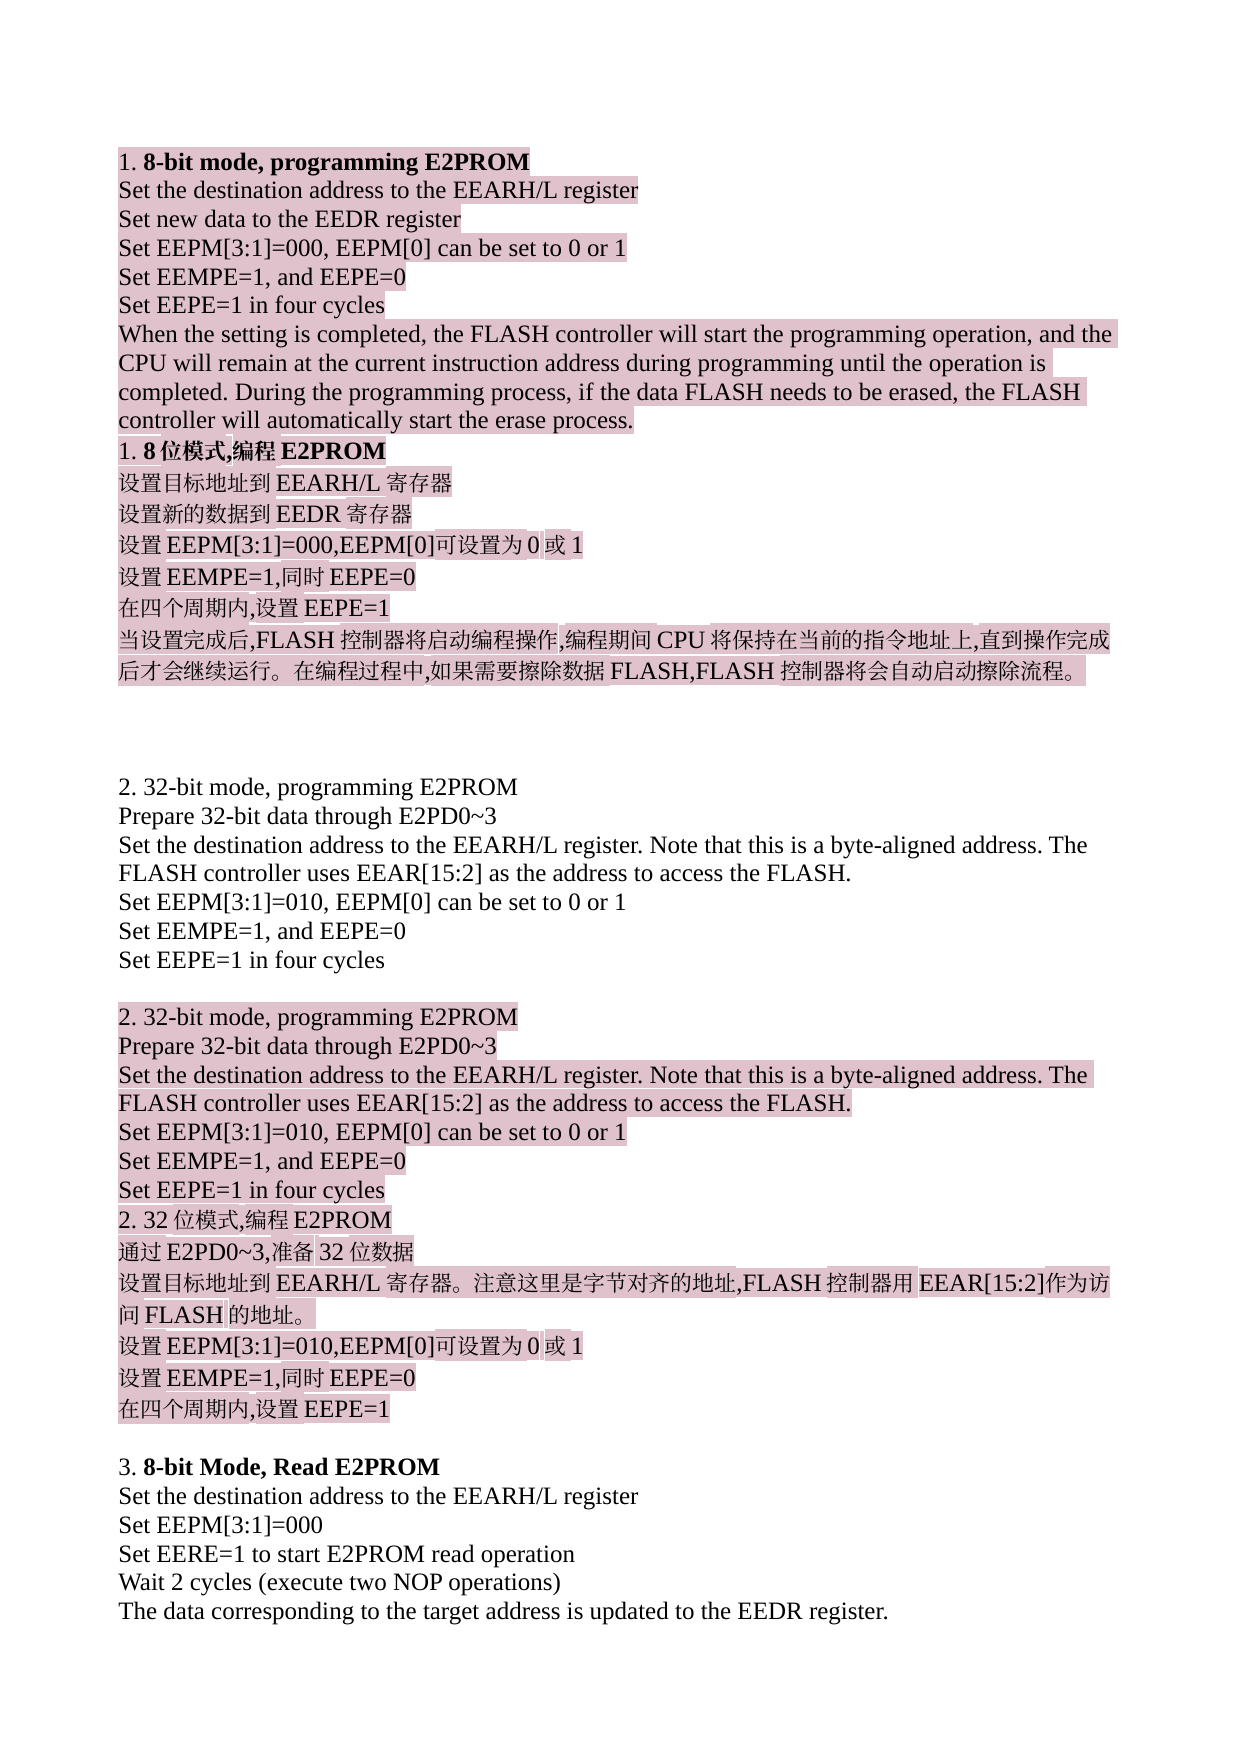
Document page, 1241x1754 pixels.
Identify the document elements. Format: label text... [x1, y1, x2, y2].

text Set EEPM[3:1]=010, EEPM[0] can be set to 0 or 1 [118, 887, 1122, 916]
text Prepare 32-bit data through E2PD0~3 [118, 1031, 1122, 1060]
text 设置目标地址到EEARH/L寄存器 [118, 466, 1122, 497]
text Set the destination address to the EEARH/L register [118, 1481, 1122, 1510]
text Set EEPE=1 in four cycles [118, 291, 1122, 319]
text 2. 32位模式,编程E2PROM [118, 1203, 1122, 1235]
text Set EEPM[3:1]=000 [118, 1510, 1122, 1539]
text Set EEMPE=1, and EEPE=0 [118, 916, 1122, 945]
text Set the destination address to the EEARH/L register. Note that this is a byte-aligned address. The FLASH controller uses EEAR[15:2] as the address to access the FLASH. [118, 830, 1122, 887]
text Set EEMPE=1, and EEPE=0 [118, 262, 1122, 291]
text 设置EEPM[3:1]=010,EEPM[0]可设置为0或1 [118, 1329, 1122, 1361]
text When the setting is completed, the FLASH controller will start the programming operation, and the CPU will remain at the current instruction address during programming until the operation is completed. During the programming process, if the data FLASH needs to be erased, the FLASH controller will automatically start the erase process. [118, 319, 1122, 434]
text 设置EEPM[3:1]=000,EEPM[0]可设置为0或1 [118, 529, 1122, 560]
text Set EEPM[3:1]=000, EEPM[0] can be set to 0 or 1 [118, 233, 1122, 262]
text 设置EEMPE=1,同时EEPE=0 [118, 1361, 1122, 1392]
text 2. 32-bit mode, programming E2PROM [118, 772, 1122, 801]
text Set EEPM[3:1]=010, EEPM[0] can be set to 0 or 1 [118, 1117, 1122, 1146]
text Prepare 32-bit data through E2PD0~3 [118, 801, 1122, 830]
text Set the destination address to the EEARH/L register [118, 176, 1122, 204]
text 当设置完成后,FLASH控制器将启动编程操作,编程期间CPU将保持在当前的指令地址上,直到操作完成后才会继续运行。在编程过程中,如果需要擦除数据FLASH,FLASH控制器将会自动启动擦除流程。 [118, 623, 1122, 686]
text 在四个周期内,设置EEPE=1 [118, 1392, 1122, 1424]
text Wait 2 cycles (execute two NOP operations) [118, 1567, 1122, 1596]
text 1. 8-bit mode, programming E2PROM [118, 147, 1122, 176]
text 2. 32-bit mode, programming E2PROM [118, 1002, 1122, 1031]
text 3. 8-bit Mode, Read E2PROM [118, 1452, 1122, 1481]
text 设置EEMPE=1,同时EEPE=0 [118, 560, 1122, 592]
text Set the destination address to the EEARH/L register. Note that this is a byte-aligned address. The FLASH controller uses EEAR[15:2] as the address to access the FLASH. [118, 1060, 1122, 1117]
text Set EEPE=1 in four cycles [118, 1175, 1122, 1203]
text Set EEPE=1 in four cycles [118, 945, 1122, 973]
text Set new data to the EEDR register [118, 204, 1122, 233]
text 设置目标地址到EEARH/L寄存器。注意这里是字节对齐的地址,FLASH控制器用EEAR[15:2]作为访问FLASH的地址。 [118, 1266, 1122, 1329]
text Set EERE=1 to start E2PROM read operation [118, 1539, 1122, 1567]
text 设置新的数据到EEDR寄存器 [118, 497, 1122, 529]
text The data corresponding to the target address is updated to the EEDR register. [118, 1596, 1122, 1625]
text 通过E2PD0~3,准备32位数据 [118, 1235, 1122, 1266]
text 1. 8位模式,编程E2PROM [118, 434, 1122, 466]
text 在四个周期内,设置EEPE=1 [118, 592, 1122, 623]
text Set EEMPE=1, and EEPE=0 [118, 1146, 1122, 1175]
